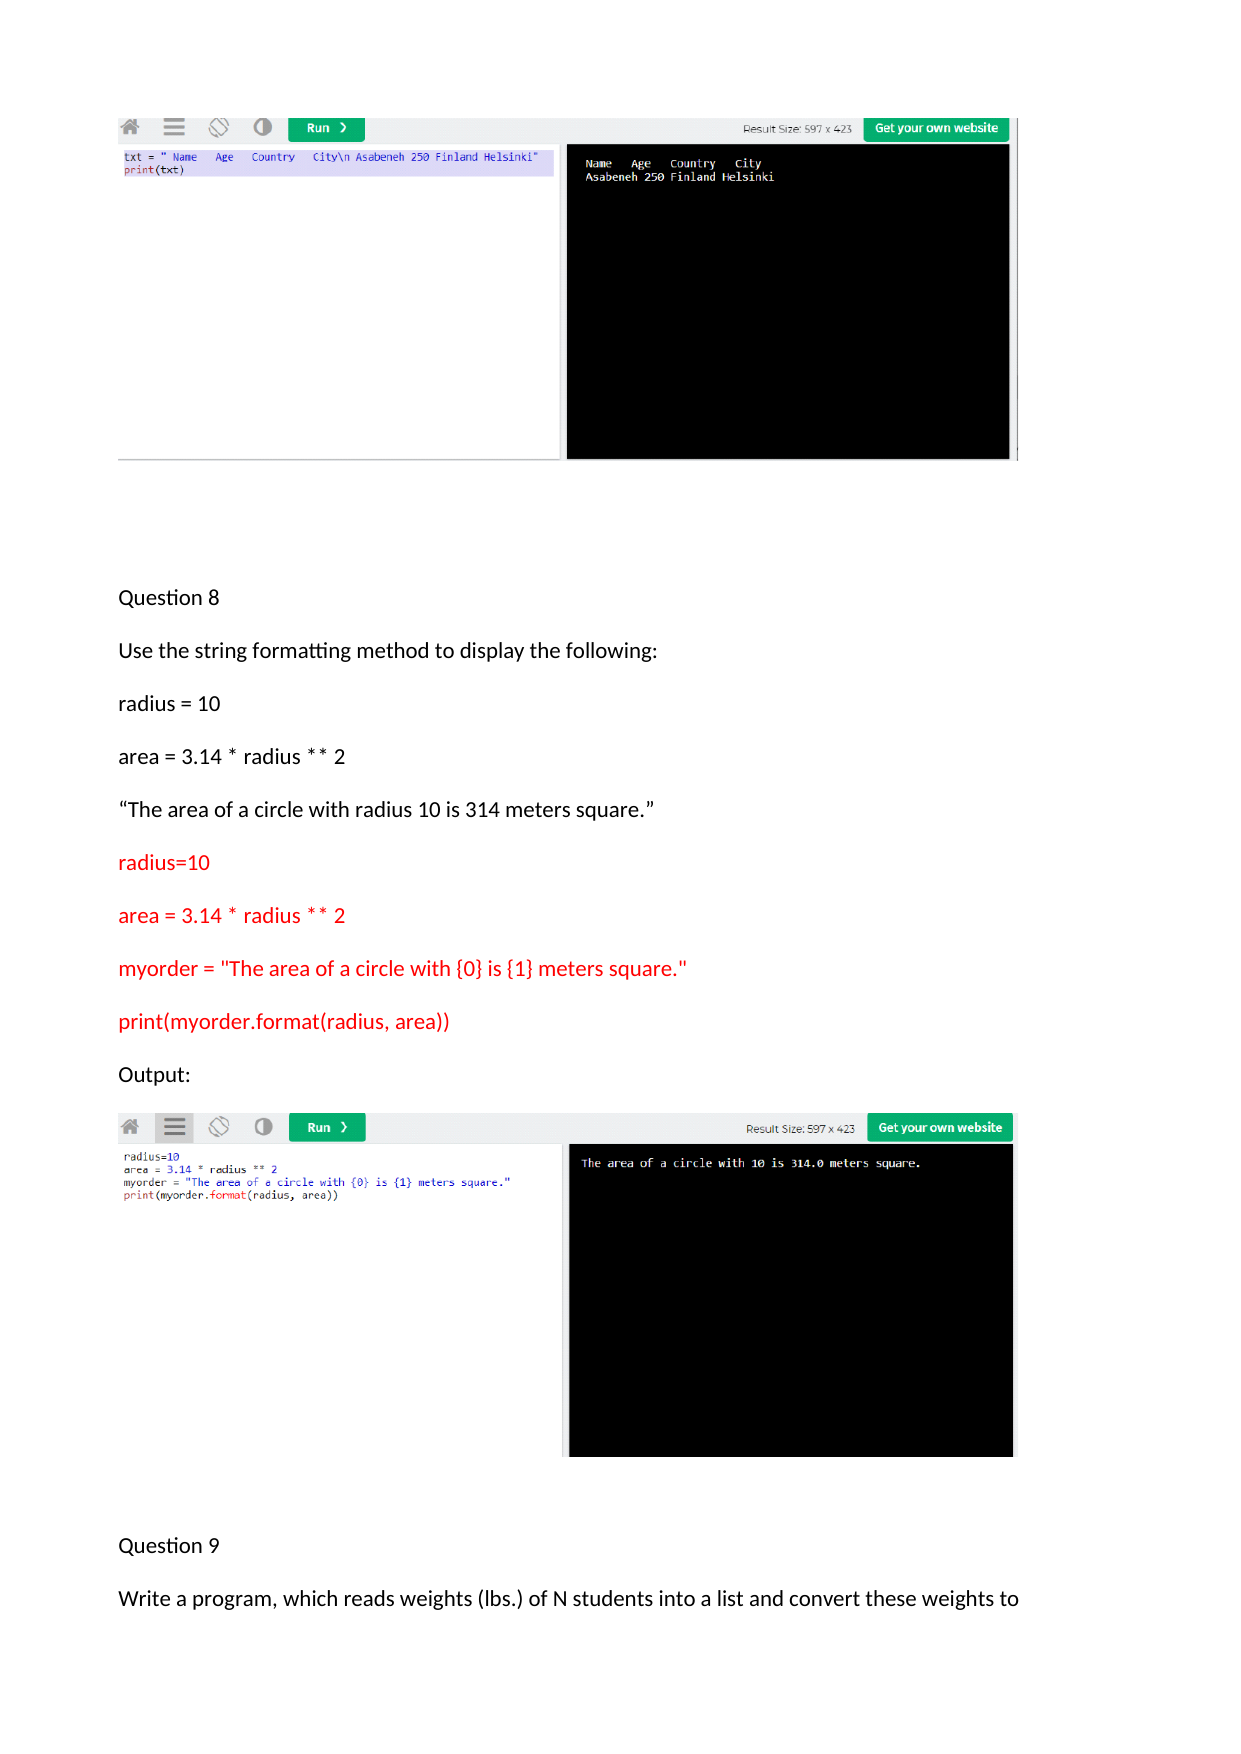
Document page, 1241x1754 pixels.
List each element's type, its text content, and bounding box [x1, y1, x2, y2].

text “The area of a circle with radius 10 is 314 meters square.” [118, 795, 1122, 823]
text radius=10 [118, 848, 1122, 876]
text Write a program, which reads weights (lbs.) of N students into a list and convert these weights to [118, 1584, 1122, 1612]
text area = 3.14 * radius ** 2 [118, 742, 1122, 770]
text Use the string formatting method to display the following: [118, 636, 1122, 664]
text area = 3.14 * radius ** 2 [118, 901, 1122, 929]
text Output: [118, 1060, 1122, 1088]
text print(myorder.format(radius, area)) [118, 1007, 1122, 1035]
text Question 9 [118, 1531, 1122, 1559]
text radius = 10 [118, 689, 1122, 717]
text myorder = "The area of a circle with {0} is {1} meters square." [118, 954, 1122, 982]
text Question 8 [118, 583, 1122, 611]
